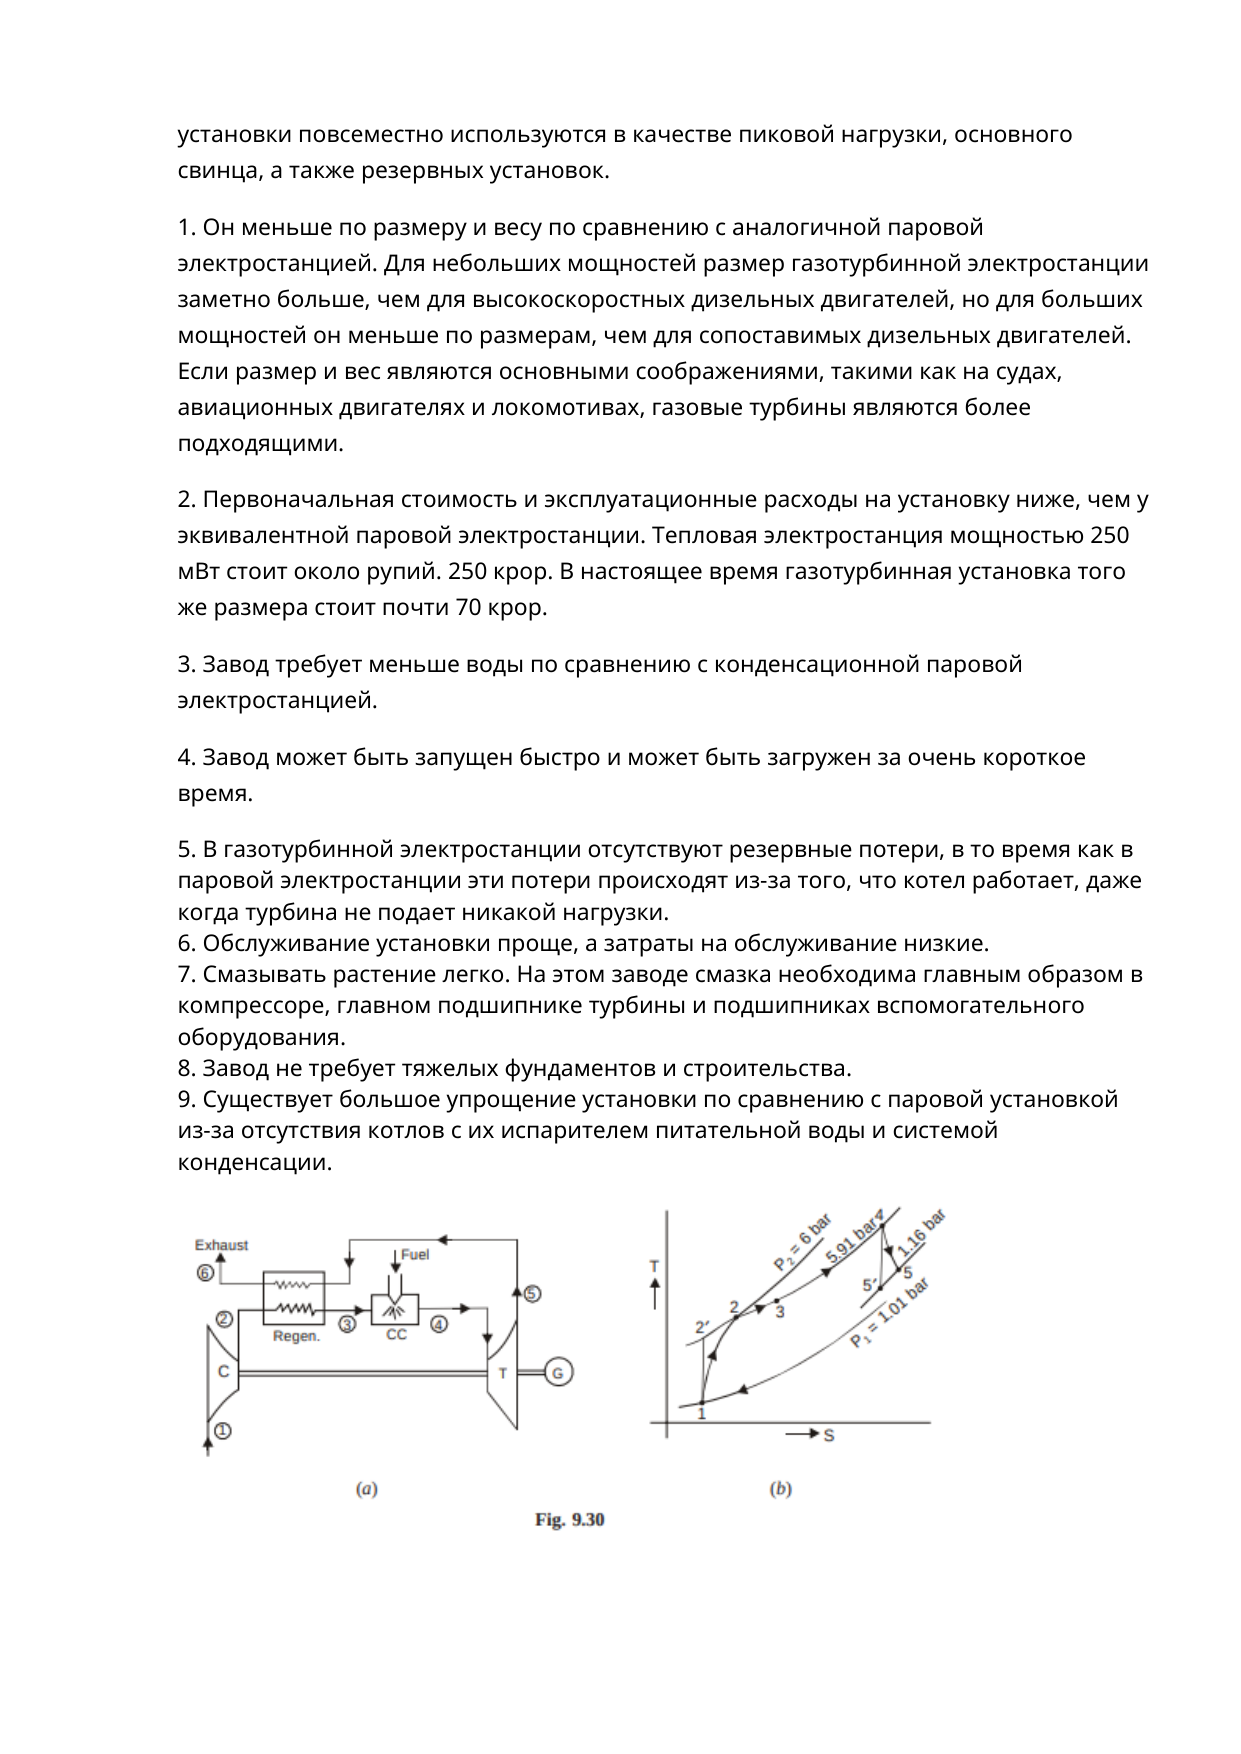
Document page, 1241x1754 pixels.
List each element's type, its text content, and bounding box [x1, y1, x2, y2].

text 3. Завод требует меньше воды по сравнению с конденсационной паровой электростанцией. [177, 648, 1152, 715]
text 6. Обслуживание установки проще, а затраты на обслуживание низкие. [177, 927, 1152, 958]
text 1. Он меньше по размеру и весу по сравнению с аналогичной паровой электростанцией. Для небольших мощностей размер газотурбинной электростанции заметно больше, чем для высокоскоростных дизельных двигателей, но для больших мощностей он меньше по размерам, чем для сопоставимых дизельных двигателей. Если размер и вес являются основными соображениями, такими как на судах, авиационных двигателях и локомотивах, газовые турбины являются более подходящими. [177, 211, 1152, 458]
text 4. Завод может быть запущен быстро и может быть загружен за очень короткое время. [177, 741, 1152, 808]
text 9. Существует большое упрощение установки по сравнению с паровой установкой из-за отсутствия котлов с их испарителем питательной воды и системой конденсации. [177, 1083, 1152, 1177]
text 2. Первоначальная стоимость и эксплуатационные расходы на установку ниже, чем у эквивалентной паровой электростанции. Тепловая электростанция мощностью 250 мВт стоит около рупий. 250 крор. В настоящее время газотурбинная установка того же размера стоит почти 70 крор. [177, 483, 1152, 622]
text 5. В газотурбинной электростанции отсутствуют резервные потери, в то время как в паровой электростанции эти потери происходят из-за того, что котел работает, даже когда турбина не подает никакой нагрузки. [177, 833, 1152, 927]
picture [177, 1194, 968, 1540]
text установки повсеместно используются в качестве пиковой нагрузки, основного свинца, а также резервных установок. [177, 118, 1152, 185]
text 7. Смазывать растение легко. На этом заводе смазка необходима главным образом в компрессоре, главном подшипнике турбины и подшипниках вспомогательного оборудования. [177, 958, 1152, 1052]
text 8. Завод не требует тяжелых фундаментов и строительства. [177, 1052, 1152, 1083]
